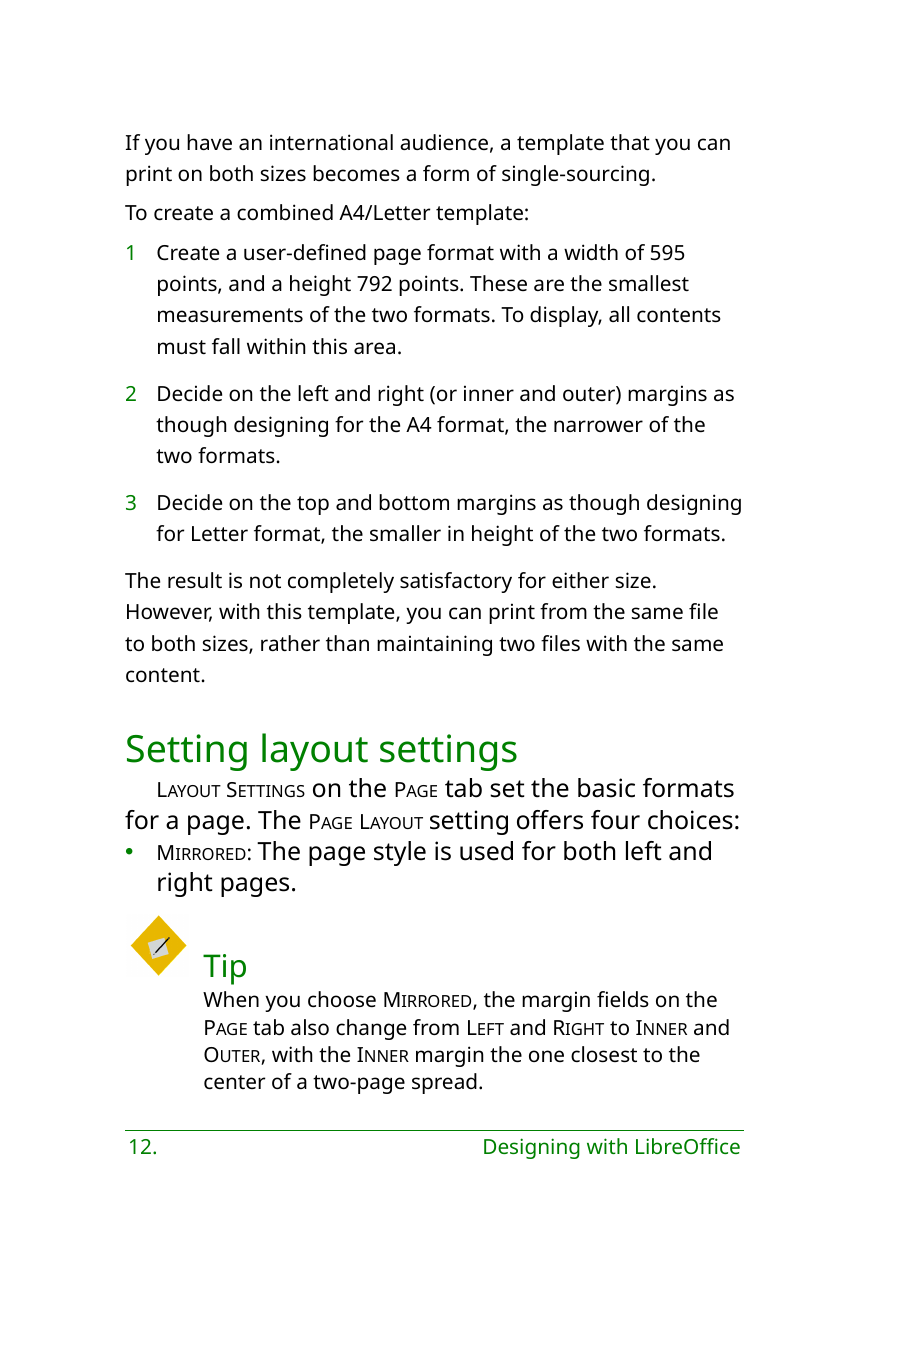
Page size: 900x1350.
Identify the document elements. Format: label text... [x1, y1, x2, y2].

text When you choose Mirrored, the margin fields on the Page tab also change from Left and Right to Inner and Outer, with the Inner margin the one closest to the center of a two-page spread. [203, 986, 744, 1094]
list Decide on the left and right (or inner and outer) margins as though designing for the A4 format, the narrower of the two formats. [125, 376, 744, 470]
list Tip [125, 913, 744, 986]
list Create a user-defined page format with a width of 595 points, and a height 792 points. These are the smallest measurements of the two formats. To display, all contents must fall within this area. [125, 235, 744, 360]
text Layout Settings on the Page tab set the basic formats for a page. The Page Layout setting offers four choices: [125, 773, 744, 835]
text The result is not completely satisfactory for either size. However, with this template, you can print from the same file to both sizes, rather than maintaining two files with the same content. [125, 563, 744, 688]
picture [126, 914, 189, 977]
subtitle Setting layout settings [125, 722, 744, 773]
list Mirrored: The page style is used for both left and right pages. [125, 835, 744, 898]
list Decide on the top and bottom margins as though designing for Letter format, the smaller in height of the two formats. [125, 485, 744, 548]
text To create a combined A4/Letter template: [125, 196, 744, 227]
text If you have an international audience, a template that you can print on both sizes becomes a form of single-sourcing. [125, 125, 744, 187]
